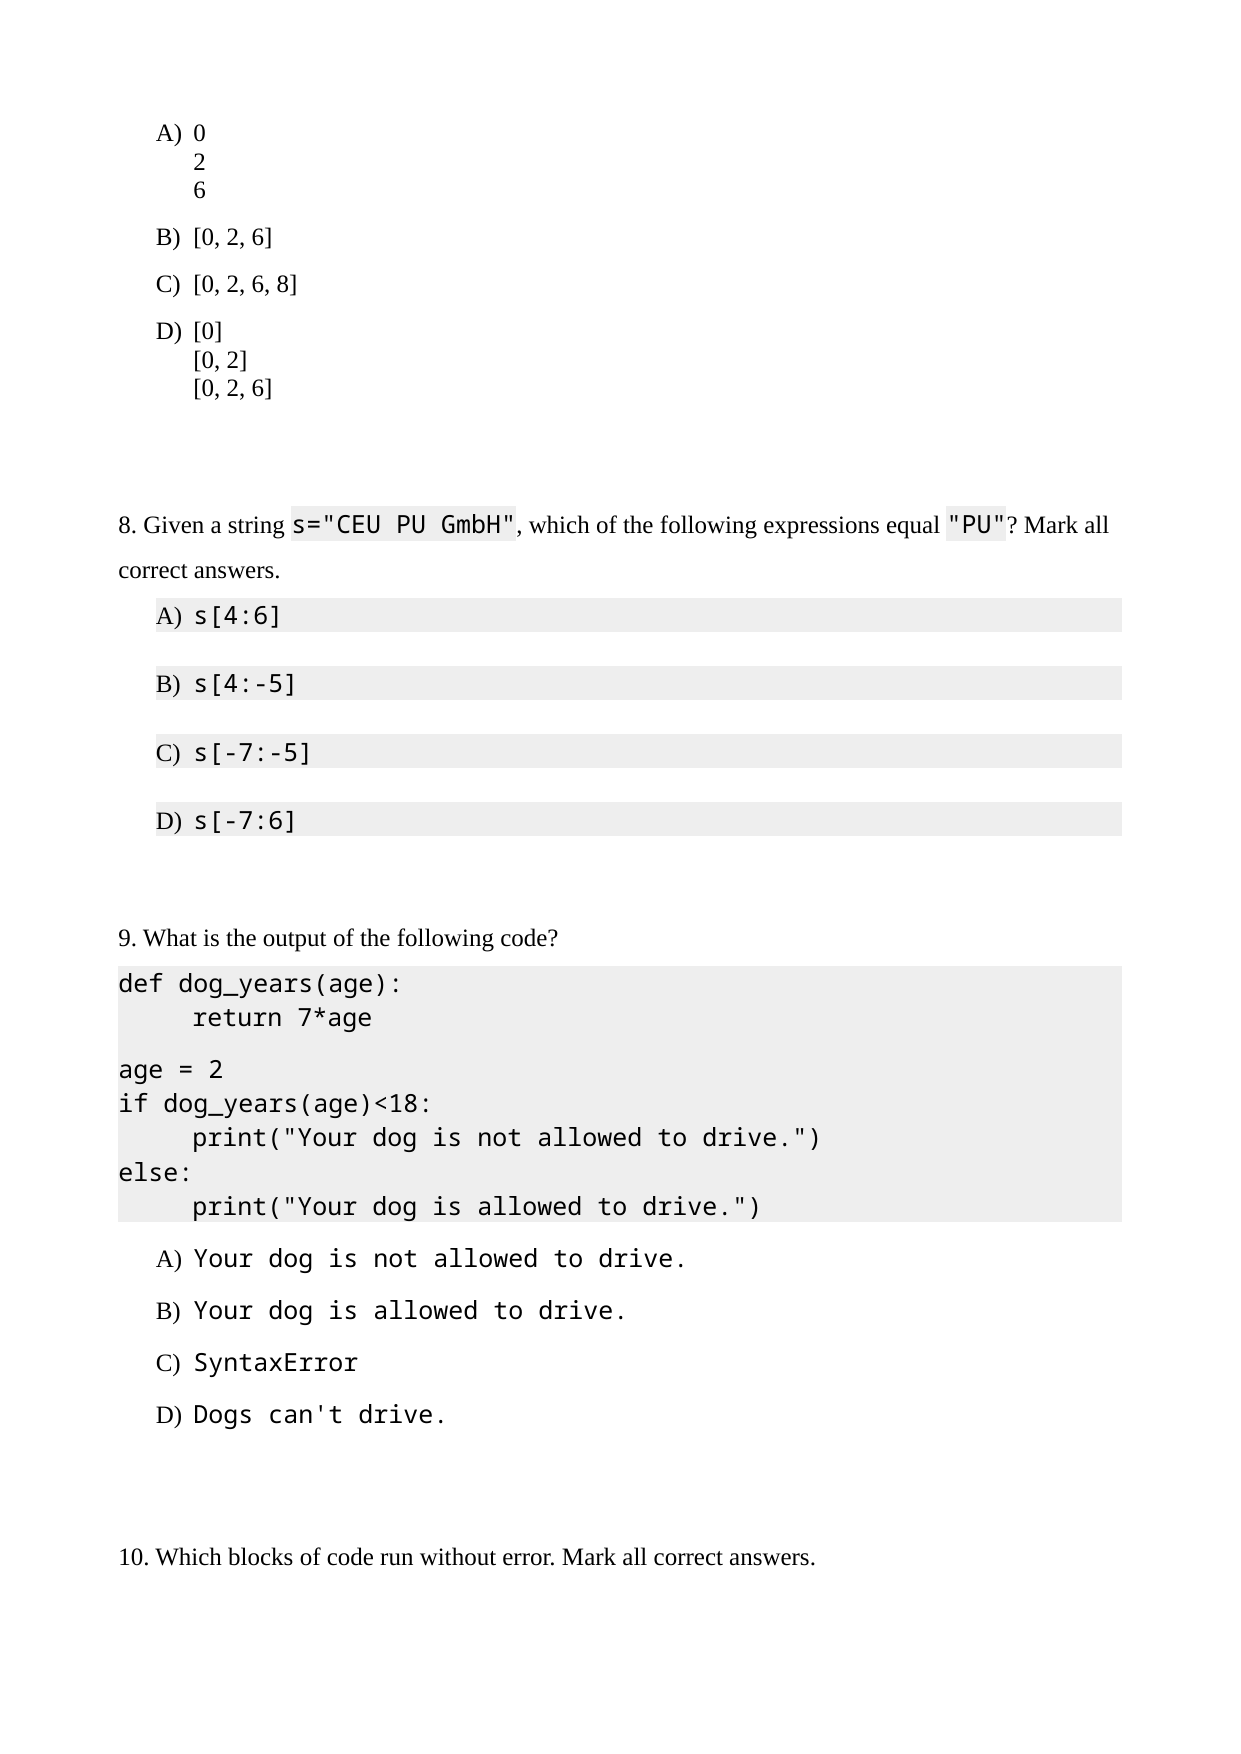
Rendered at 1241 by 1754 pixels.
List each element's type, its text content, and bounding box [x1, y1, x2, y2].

list SyntaxError [156, 1344, 1122, 1378]
text 8. Given a string s="CEU PU GmbH", which of the following expressions equal "PU"? Mark all correct answers. [118, 506, 1122, 584]
list s[-7:-5] [156, 734, 1122, 768]
list Dogs can't drive. [156, 1397, 1122, 1431]
text age = 2 if dog_years(age)<18: print("Your dog is not allowed to drive.") else: print("Your dog is allowed to drive.") [118, 1052, 1122, 1222]
list [0, 2, 6] [156, 222, 1122, 251]
list s[-7:6] [156, 802, 1122, 836]
list 0 2 6 [156, 118, 1122, 204]
text 9. What is the output of the following code? [118, 923, 1122, 951]
list Your dog is not allowed to drive. [156, 1240, 1122, 1274]
list Your dog is allowed to drive. [156, 1292, 1122, 1326]
list [0, 2, 6, 8] [156, 269, 1122, 298]
text 10. Which blocks of code run without error. Mark all correct answers. [118, 1542, 1122, 1571]
list s[4:6] [156, 598, 1122, 632]
text def dog_years(age): return 7*age [118, 966, 1122, 1034]
list [0] [0, 2] [0, 2, 6] [156, 316, 1122, 402]
list s[4:-5] [156, 666, 1122, 700]
